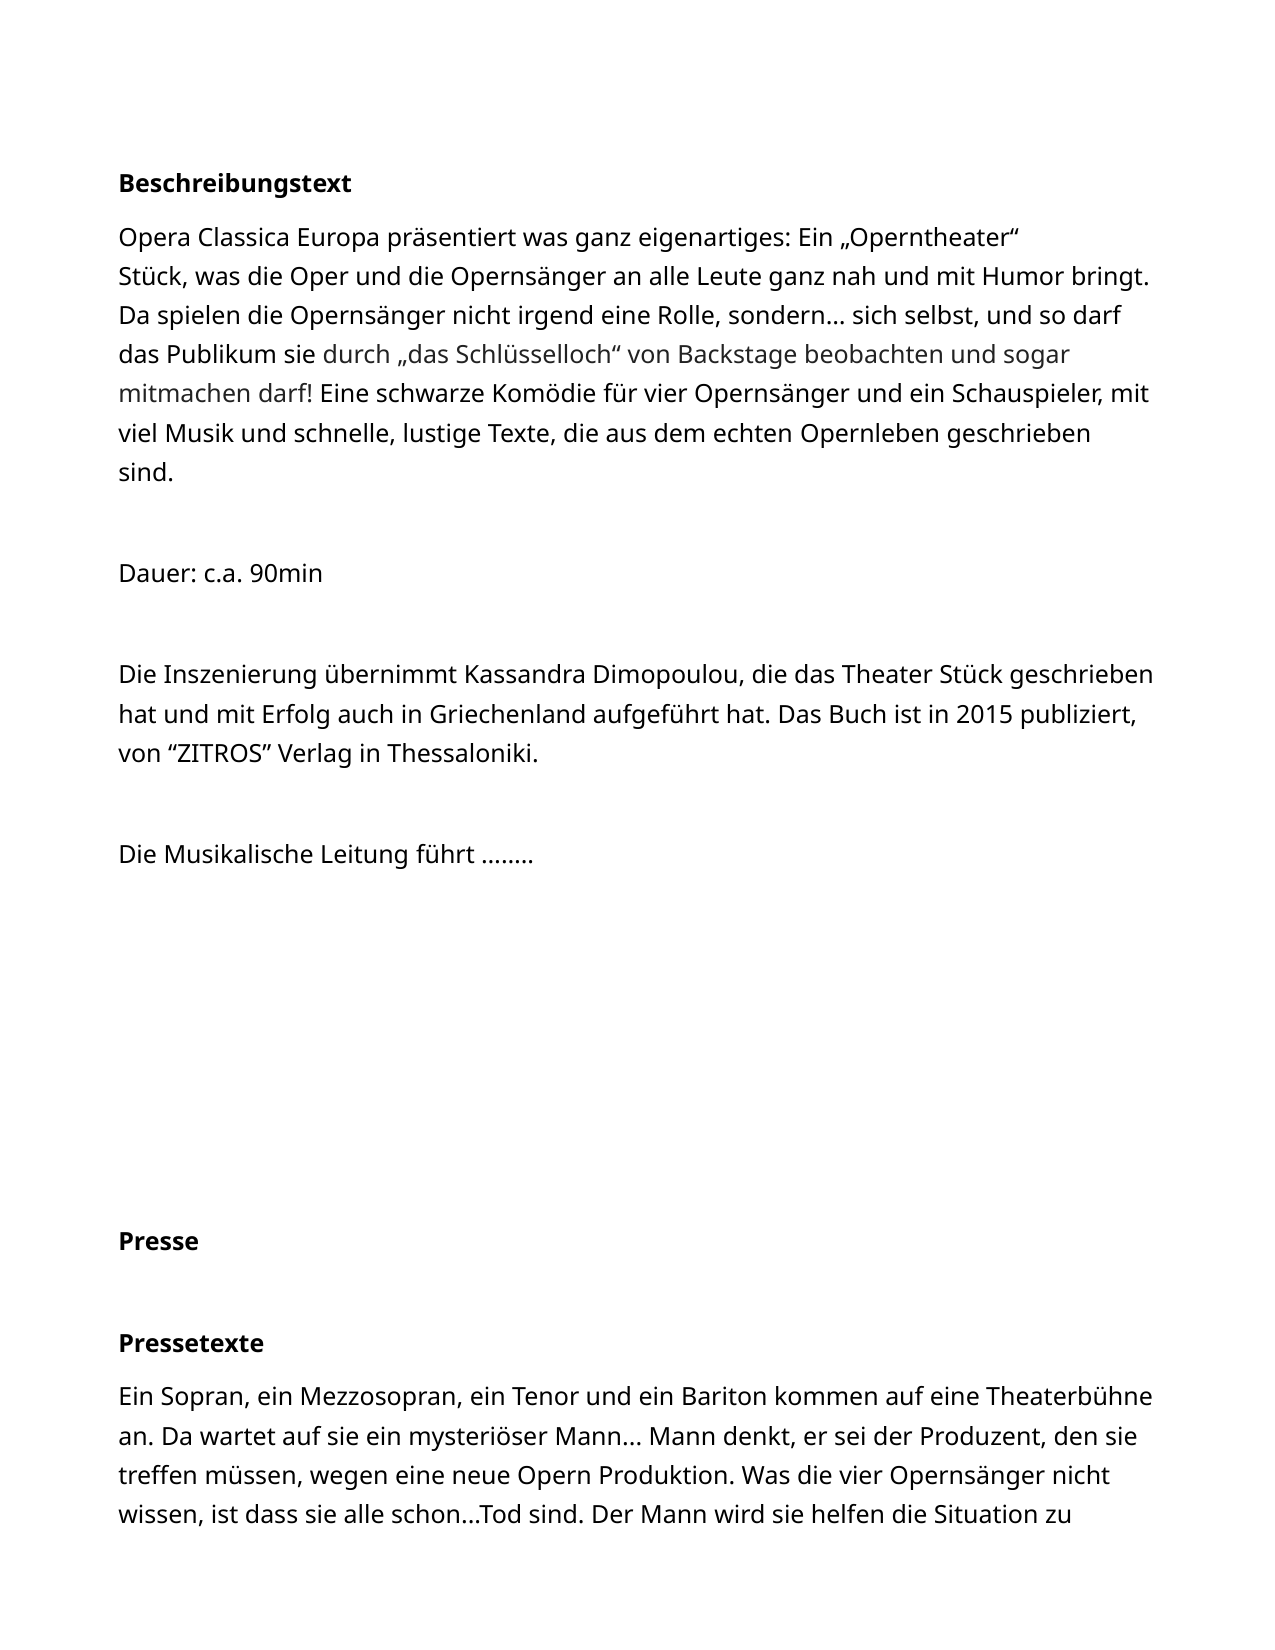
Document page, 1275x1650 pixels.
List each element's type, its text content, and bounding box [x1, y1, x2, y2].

text Beschreibungstext [118, 166, 1157, 200]
text Ein Sopran, ein Mezzosopran, ein Tenor und ein Bariton kommen auf eine Theaterbühne an. Da wartet auf sie ein mysteriöser Mann... Mann denkt, er sei der Produzent, den sie treffen müssen, wegen eine neue Opern Produktion. Was die vier Opernsänger nicht wissen, ist dass sie alle schon...Tod sind. Der Mann wird sie helfen die Situation zu [118, 1379, 1157, 1531]
text Pressetexte [118, 1325, 1157, 1359]
text Presse [118, 1224, 1157, 1258]
text Die Inszenierung übernimmt Kassandra Dimopoulou, die das Theater Stück geschrieben hat und mit Erfolg auch in Griechenland aufgeführt hat. Das Buch ist in 2015 publiziert, von “ZITROS” Verlag in Thessaloniki. [118, 657, 1157, 769]
text Dauer: c.a. 90min [118, 556, 1157, 590]
text Die Musikalische Leitung führt …….. [118, 837, 1157, 871]
text Opera Classica Europa präsentiert was ganz eigenartiges: Ein „Operntheater“ Stück, was die Oper und die Opernsänger an alle Leute ganz nah und mit Humor bringt. Da spielen die Opernsänger nicht irgend eine Rolle, sondern… sich selbst, und so darf das Publikum sie durch „das Schlüsselloch“ von Backstage beobachten und sogar mitmachen darf! Eine schwarze Komödie für vier Opernsänger und ein Schauspieler, mit viel Musik und schnelle, lustige Texte, die aus dem echten Opernleben geschrieben sind. [118, 219, 1157, 488]
